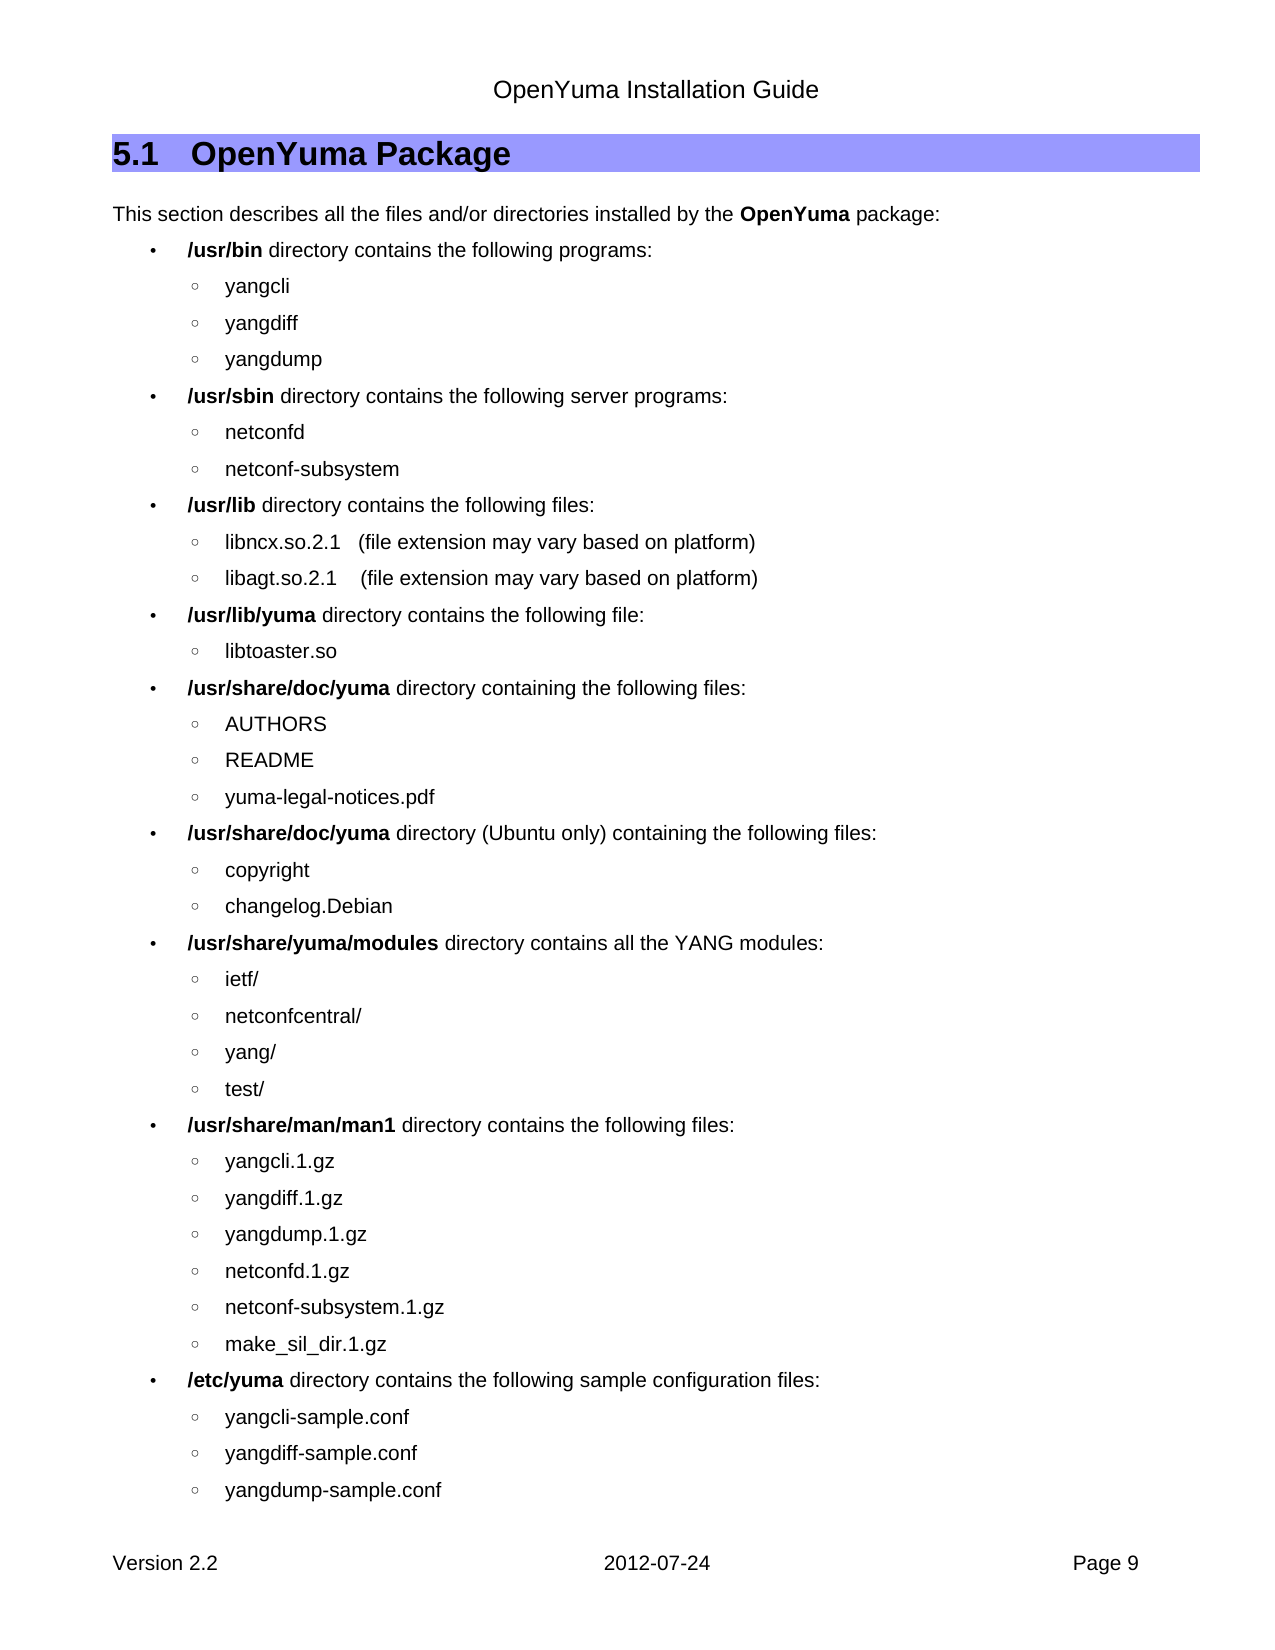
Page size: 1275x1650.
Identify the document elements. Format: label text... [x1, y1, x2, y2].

list /usr/bin directory contains the following programs: [150, 238, 1200, 262]
list /usr/share/yuma/modules directory contains all the YANG modules: [150, 931, 1200, 954]
list netconfd.1.gz [187, 1259, 1200, 1283]
list yangdump.1.gz [187, 1222, 1200, 1246]
list test/ [187, 1076, 1200, 1100]
text This section describes all the files and/or directories installed by the OpenYuma package: [112, 201, 1200, 225]
list make_sil_dir.1.gz [187, 1332, 1200, 1356]
list yangcli-sample.conf [187, 1404, 1200, 1428]
list /usr/share/doc/yuma directory containing the following files: [150, 675, 1200, 699]
list libncx.so.2.1 (file extension may vary based on platform) [187, 529, 1200, 553]
list netconfcentral/ [187, 1003, 1200, 1027]
list /usr/lib directory contains the following files: [150, 493, 1200, 517]
list copyright [187, 858, 1200, 882]
subtitle OpenYuma Package [112, 134, 1200, 172]
list ietf/ [187, 967, 1200, 991]
list /usr/lib/yuma directory contains the following file: [150, 602, 1200, 626]
list /usr/sbin directory contains the following server programs: [150, 384, 1200, 408]
list netconf-subsystem [187, 457, 1200, 481]
list /usr/share/doc/yuma directory (Ubuntu only) containing the following files: [150, 821, 1200, 845]
list yang/ [187, 1040, 1200, 1064]
list yangdiff-sample.conf [187, 1441, 1200, 1465]
list /usr/share/man/man1 directory contains the following files: [150, 1113, 1200, 1137]
list yangcli.1.gz [187, 1149, 1200, 1173]
list yangdiff [187, 311, 1200, 335]
list netconf-subsystem.1.gz [187, 1295, 1200, 1319]
list libtoaster.so [187, 639, 1200, 663]
list yangdump [187, 347, 1200, 371]
list libagt.so.2.1 (file extension may vary based on platform) [187, 566, 1200, 590]
list yangdump-sample.conf [187, 1477, 1200, 1501]
list yuma-legal-notices.pdf [187, 785, 1200, 809]
list README [187, 748, 1200, 772]
list yangcli [187, 274, 1200, 298]
list yangdiff.1.gz [187, 1186, 1200, 1210]
list /etc/yuma directory contains the following sample configuration files: [150, 1368, 1200, 1392]
list AUTHORS [187, 712, 1200, 736]
list changelog.Debian [187, 894, 1200, 918]
list netconfd [187, 420, 1200, 444]
